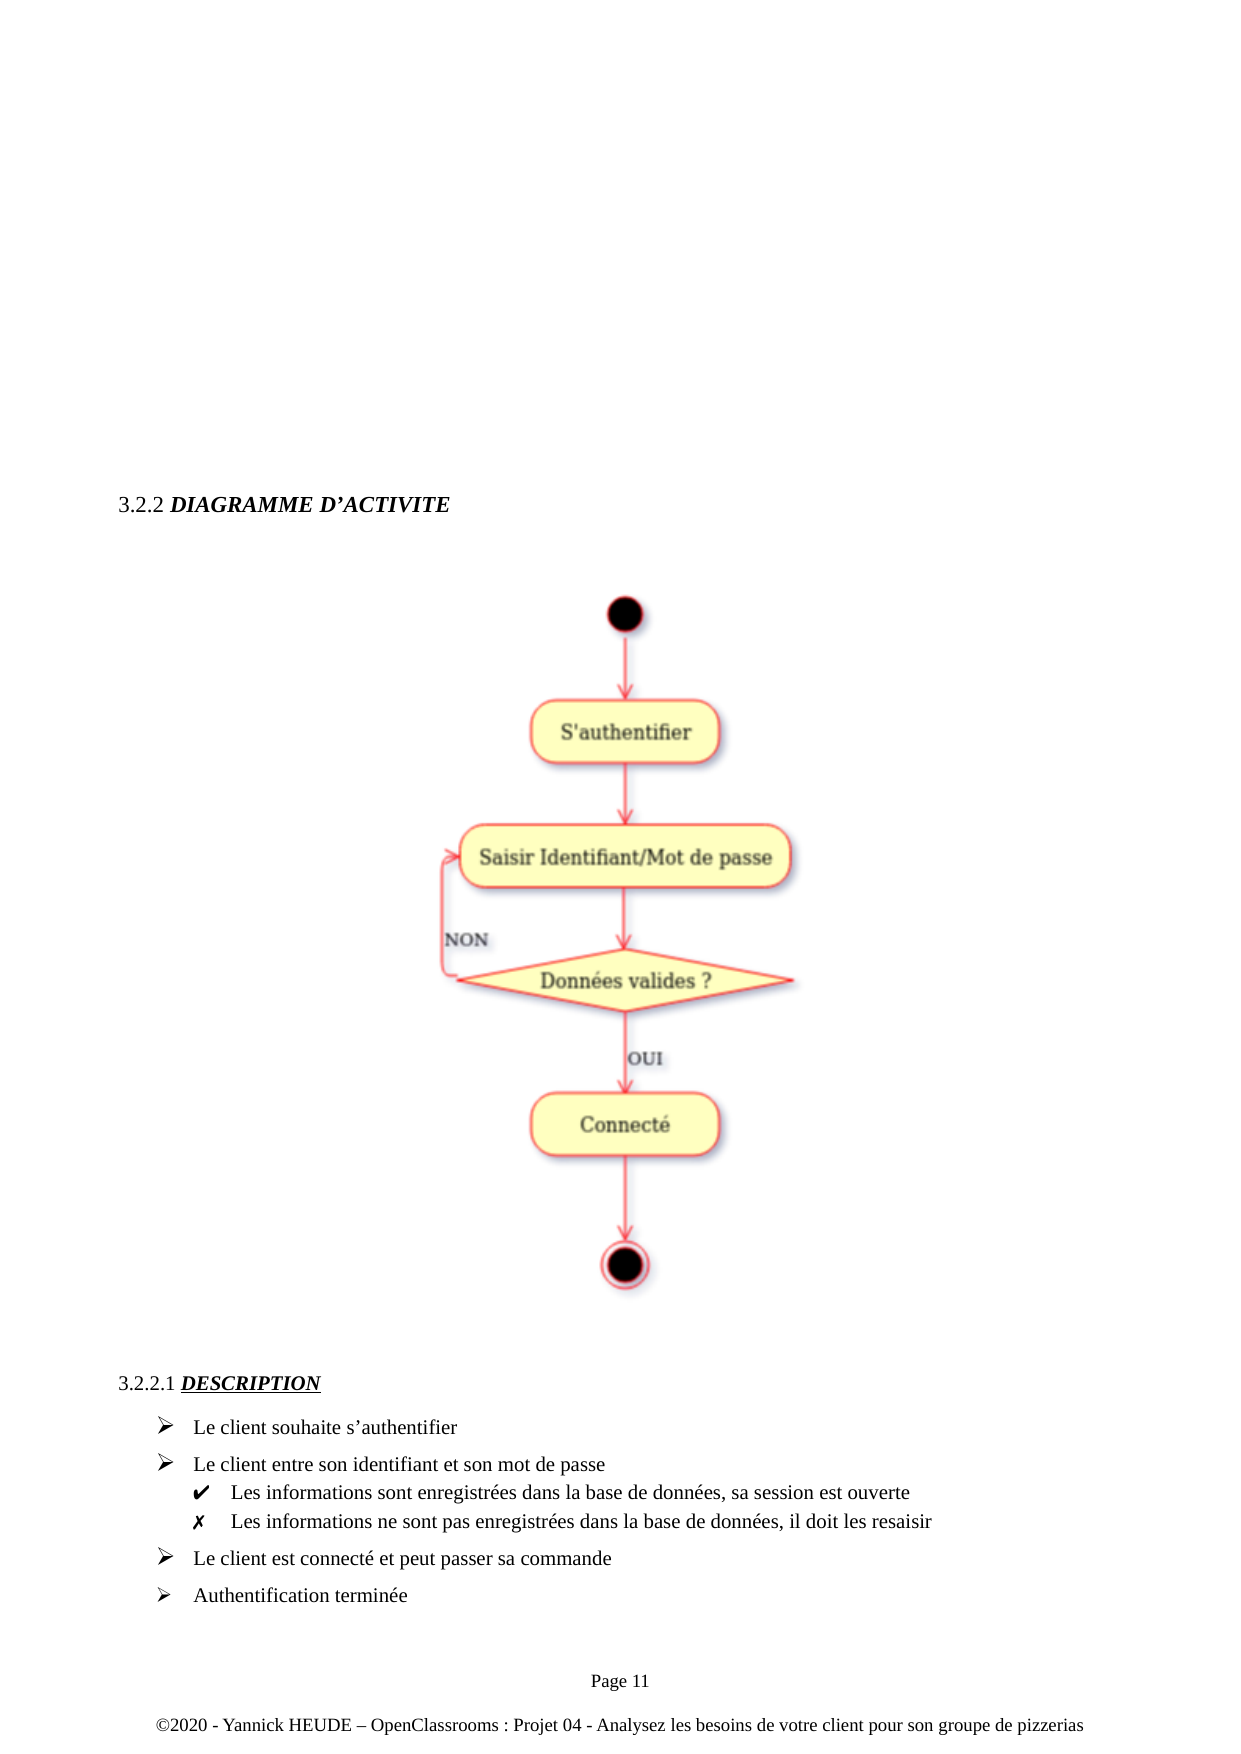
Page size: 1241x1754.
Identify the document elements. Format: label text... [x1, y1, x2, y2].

list Le client est connecté et peut passer sa commande [156, 1546, 1122, 1571]
list Les informations ne sont pas enregistrées dans la base de données, il doit les resaisir [193, 1509, 1122, 1534]
list Le client entre son identifiant et son mot de passe [156, 1452, 1122, 1477]
list Les informations sont enregistrées dans la base de données, sa session est ouverte [193, 1480, 1122, 1505]
picture [396, 559, 844, 1338]
list Authentification terminée [156, 1583, 1122, 1607]
list Le client souhaite s’authentifier [156, 1415, 1122, 1440]
text 3.2.2.1 DESCRIPTION [118, 1371, 1122, 1395]
text 3.2.2 DIAGRAMME D’ACTIVITE [118, 491, 1122, 517]
